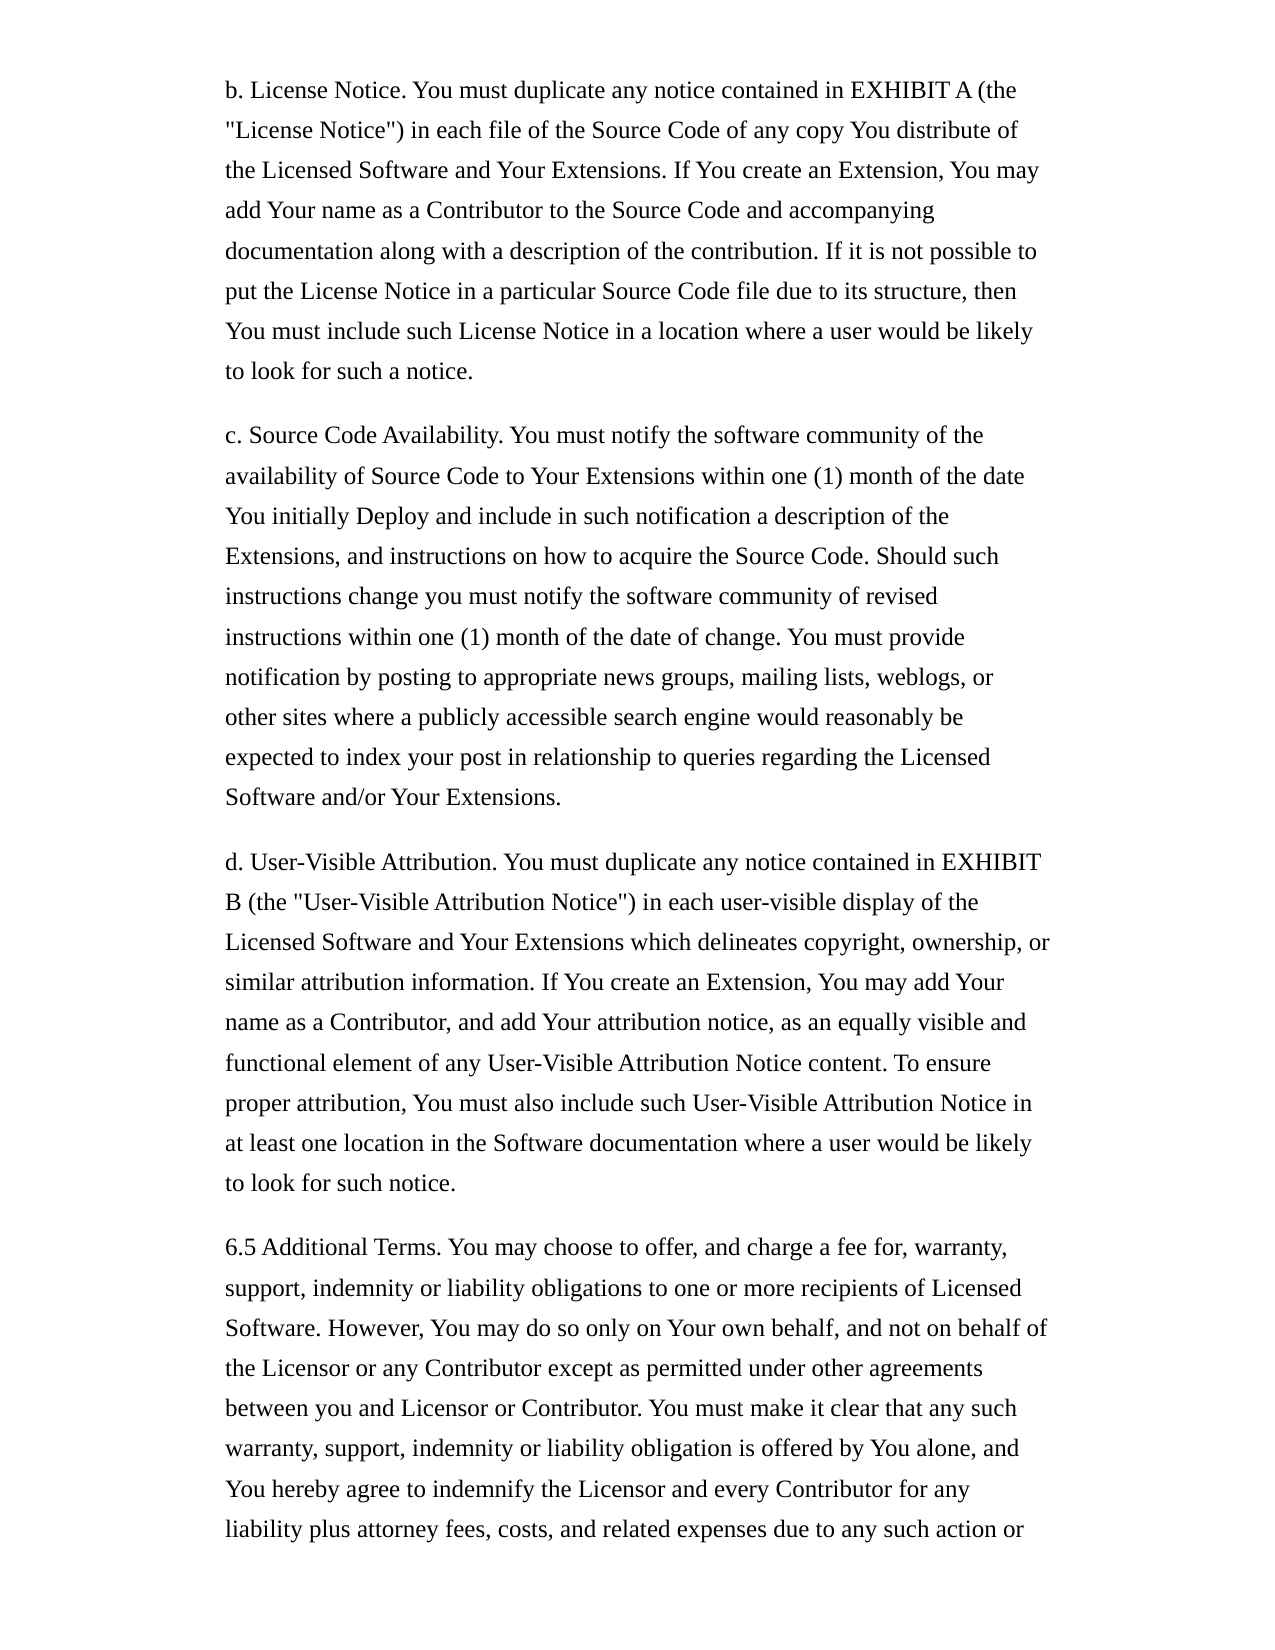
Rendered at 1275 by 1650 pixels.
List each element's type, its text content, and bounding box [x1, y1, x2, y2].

text 6.5 Additional Terms. You may choose to offer, and charge a fee for, warranty, support, indemnity or liability obligations to one or more recipients of Licensed Software. However, You may do so only on Your own behalf, and not on behalf of the Licensor or any Contributor except as permitted under other agreements between you and Licensor or Contributor. You must make it clear that any such warranty, support, indemnity or liability obligation is offered by You alone, and You hereby agree to indemnify the Licensor and every Contributor for any liability plus attorney fees, costs, and related expenses due to any such action or [225, 1232, 1050, 1543]
text c. Source Code Availability. You must notify the software community of the availability of Source Code to Your Extensions within one (1) month of the date You initially Deploy and include in such notification a description of the Extensions, and instructions on how to acquire the Source Code. Should such instructions change you must notify the software community of revised instructions within one (1) month of the date of change. You must provide notification by posting to appropriate news groups, mailing lists, weblogs, or other sites where a publicly accessible search engine would reasonably be expected to index your post in relationship to queries regarding the Licensed Software and/or Your Extensions. [225, 421, 1050, 811]
text b. License Notice. You must duplicate any notice contained in EXHIBIT A (the "License Notice") in each file of the Source Code of any copy You distribute of the Licensed Software and Your Extensions. If You create an Extension, You may add Your name as a Contributor to the Source Code and accompanying documentation along with a description of the contribution. If it is not possible to put the License Notice in a particular Source Code file due to its structure, then You must include such License Notice in a location where a user would be likely to look for such a notice. [225, 75, 1050, 385]
text d. User-Visible Attribution. You must duplicate any notice contained in EXHIBIT B (the "User-Visible Attribution Notice") in each user-visible display of the Licensed Software and Your Extensions which delineates copyright, ownership, or similar attribution information. If You create an Extension, You may add Your name as a Contributor, and add Your attribution notice, as an equally visible and functional element of any User-Visible Attribution Notice content. To ensure proper attribution, You must also include such User-Visible Attribution Notice in at least one location in the Software documentation where a user would be likely to look for such notice. [225, 847, 1050, 1197]
